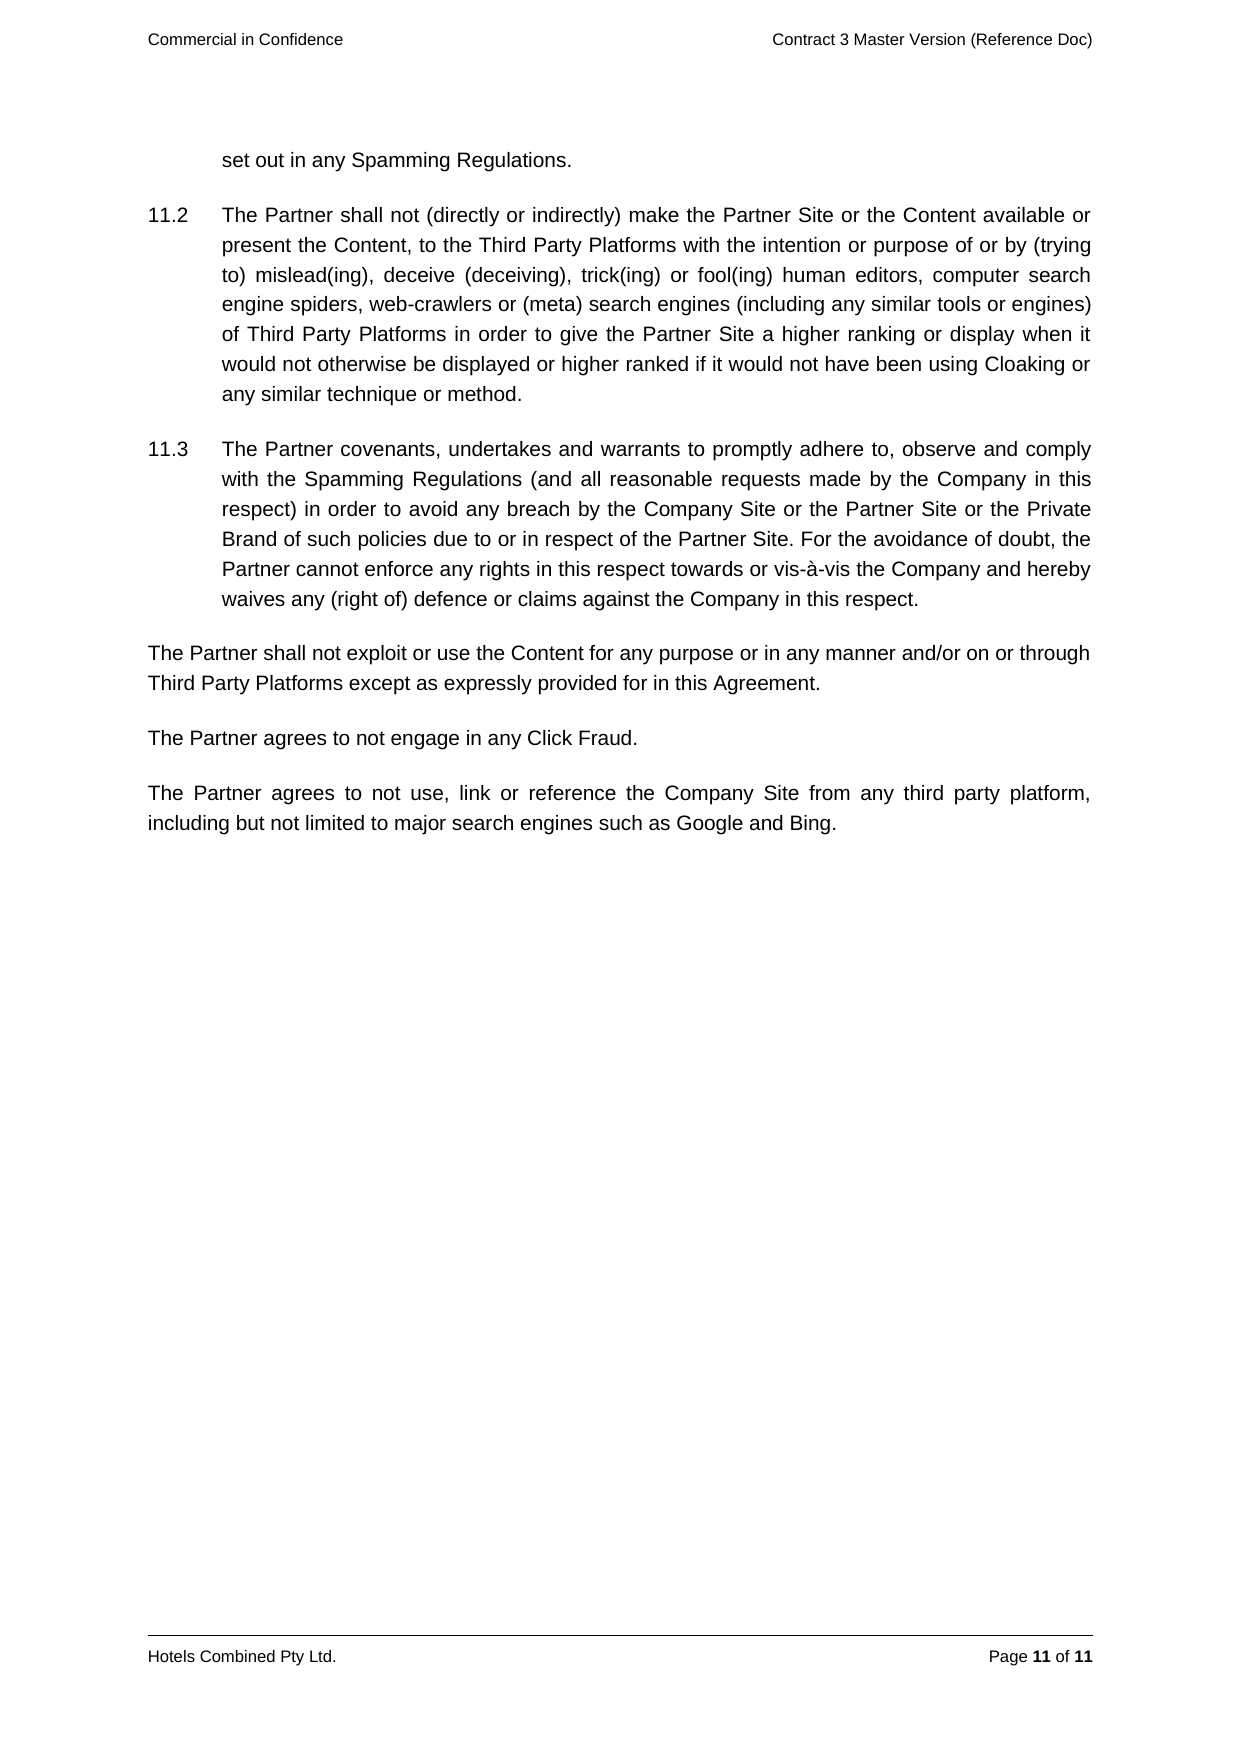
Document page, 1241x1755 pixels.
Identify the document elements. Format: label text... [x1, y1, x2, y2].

subtitle The Partner shall not (directly or indirectly) make the Partner Site or the Content available or present the Content, to the Third Party Platforms with the intention or purpose of or by (trying to) mislead(ing), deceive (deceiving), trick(ing) or fool(ing) human editors, computer search engine spiders, web-crawlers or (meta) search engines (including any similar tools or engines) of Third Party Platforms in order to give the Partner Site a higher ranking or display when it would not otherwise be displayed or higher ranked if it would not have been using Cloaking or any similar technique or method. [148, 203, 1093, 406]
subtitle The Partner covenants, undertakes and warrants to promptly adhere to, observe and comply with the Spamming Regulations (and all reasonable requests made by the Company in this respect) in order to avoid any breach by the Company Site or the Partner Site or the Private Brand of such policies due to or in respect of the Partner Site. For the avoidance of doubt, the Partner cannot enforce any rights in this respect towards or vis-à-vis the Company and hereby waives any (right of) defence or claims against the Company in this respect. [148, 437, 1093, 610]
subtitle The Partner agrees to not use, link or reference the Company Site from any third party platform, including but not limited to major search engines such as Google and Bing. [148, 781, 1093, 835]
subtitle The Partner agrees to not engage in any Click Fraud. [148, 726, 1093, 750]
subtitle The Partner shall not exploit or use the Content for any purpose or in any manner and/or on or through Third Party Platforms except as expressly provided for in this Agreement. [148, 641, 1093, 695]
subtitle set out in any Spamming Regulations. [148, 148, 1093, 172]
